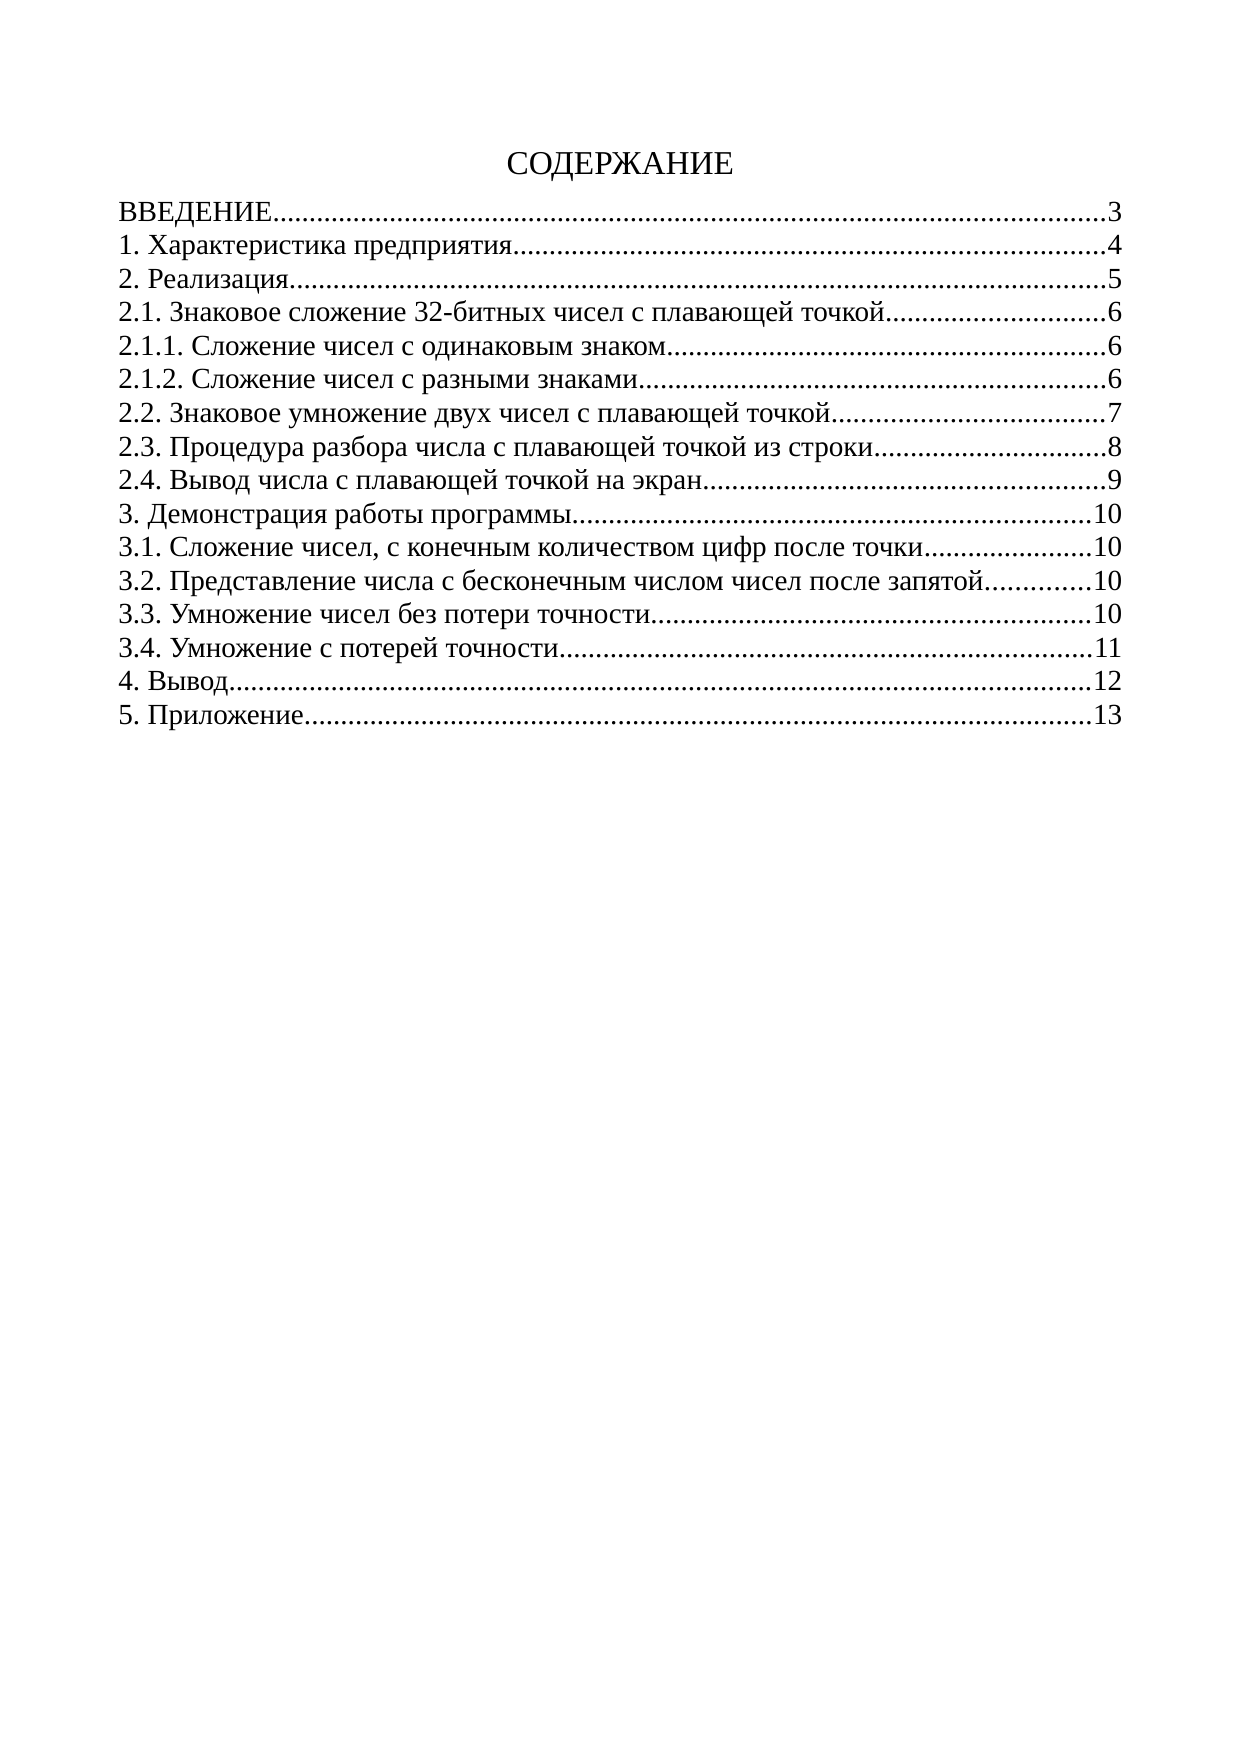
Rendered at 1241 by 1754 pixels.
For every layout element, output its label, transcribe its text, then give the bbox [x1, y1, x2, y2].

text 2. Реализация 5 [118, 261, 1122, 294]
text 1. Характеристика предприятия 4 [118, 227, 1122, 261]
text 4. Вывод 12 [118, 663, 1122, 697]
text 3.4. Умножение с потерей точности 11 [118, 630, 1122, 663]
text 3.2. Представление числа с бесконечным числом чисел после запятой 10 [118, 563, 1122, 596]
text 2.4. Вывод числа с плавающей точкой на экран 9 [118, 462, 1122, 496]
text 5. Приложение 13 [118, 697, 1122, 731]
text 2.1. Знаковое сложение 32-битных чисел с плавающей точкой 6 [118, 294, 1122, 328]
subtitle СОДЕРЖАНИЕ [118, 143, 1122, 181]
text 2.3. Процедура разбора числа с плавающей точкой из строки 8 [118, 429, 1122, 462]
text 2.1.1. Сложение чисел с одинаковым знаком 6 [118, 328, 1122, 362]
text 2.2. Знаковое умножение двух чисел с плавающей точкой 7 [118, 395, 1122, 429]
text 3.1. Сложение чисел, с конечным количеством цифр после точки 10 [118, 529, 1122, 563]
text 3. Демонстрация работы программы 10 [118, 496, 1122, 529]
text 2.1.2. Сложение чисел с разными знаками 6 [118, 362, 1122, 395]
text ВВЕДЕНИЕ 3 [118, 194, 1122, 227]
text 3.3. Умножение чисел без потери точности 10 [118, 596, 1122, 630]
